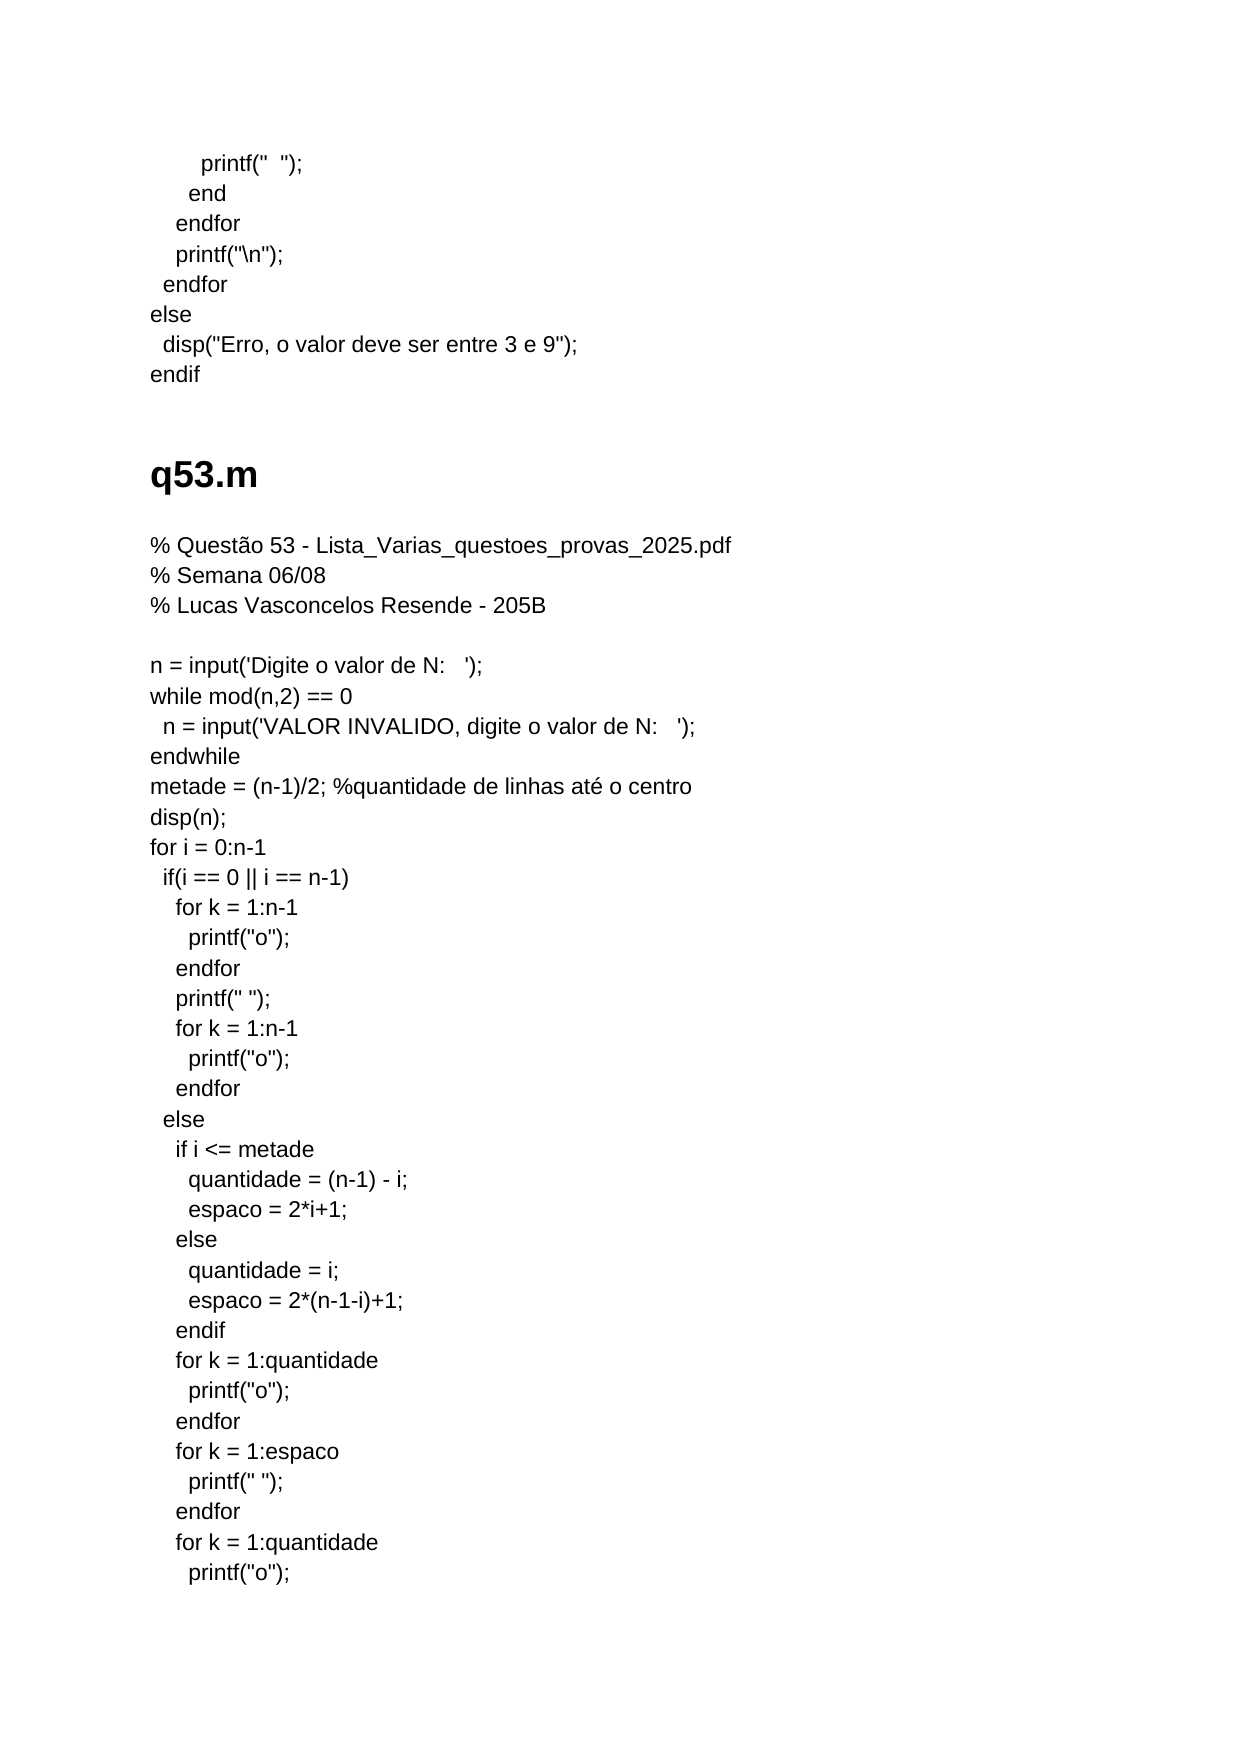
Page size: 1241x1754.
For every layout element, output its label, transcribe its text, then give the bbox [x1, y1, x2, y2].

text printf("o"); [150, 1559, 1090, 1585]
text endwhile [150, 743, 1090, 769]
text espaco = 2*(n-1-i)+1; [150, 1287, 1090, 1313]
text % Questão 53 - Lista_Varias_questoes_provas_2025.pdf [150, 501, 1090, 558]
text endfor [150, 210, 1090, 237]
text for k = 1:quantidade [150, 1528, 1090, 1555]
text for k = 1:n-1 [150, 1015, 1090, 1041]
text for k = 1:n-1 [150, 894, 1090, 921]
text end [150, 180, 1090, 207]
text endfor [150, 954, 1090, 981]
text quantidade = (n-1) - i; [150, 1166, 1090, 1192]
text printf(" "); [150, 1468, 1090, 1494]
title q53.m [150, 452, 1090, 495]
text metade = (n-1)/2; %quantidade de linhas até o centro [150, 773, 1090, 800]
text n = input('Digite o valor de N: '); [150, 652, 1090, 679]
text espaco = 2*i+1; [150, 1196, 1090, 1223]
text else [150, 1106, 1090, 1132]
text % Semana 06/08 [150, 562, 1090, 588]
text n = input('VALOR INVALIDO, digite o valor de N: '); [150, 713, 1090, 739]
text printf("\n"); [150, 241, 1090, 267]
text % Lucas Vasconcelos Resende - 205B [150, 592, 1090, 618]
text endif [150, 361, 1090, 388]
text if(i == 0 || i == n-1) [150, 864, 1090, 890]
text endfor [150, 1075, 1090, 1102]
text while mod(n,2) == 0 [150, 683, 1090, 709]
text for k = 1:espaco [150, 1438, 1090, 1464]
text printf("o"); [150, 924, 1090, 951]
text quantidade = i; [150, 1257, 1090, 1283]
text if i <= metade [150, 1136, 1090, 1162]
text printf("o"); [150, 1045, 1090, 1072]
text endfor [150, 1498, 1090, 1525]
text printf(" "); [150, 985, 1090, 1011]
text endif [150, 1317, 1090, 1343]
text for i = 0:n-1 [150, 834, 1090, 860]
text else [150, 301, 1090, 327]
text disp("Erro, o valor deve ser entre 3 e 9"); [150, 331, 1090, 358]
text printf("o"); [150, 1377, 1090, 1404]
text printf(" "); [150, 150, 1090, 176]
text endfor [150, 1408, 1090, 1434]
text for k = 1:quantidade [150, 1347, 1090, 1374]
text disp(n); [150, 803, 1090, 830]
text else [150, 1226, 1090, 1253]
text endfor [150, 271, 1090, 297]
